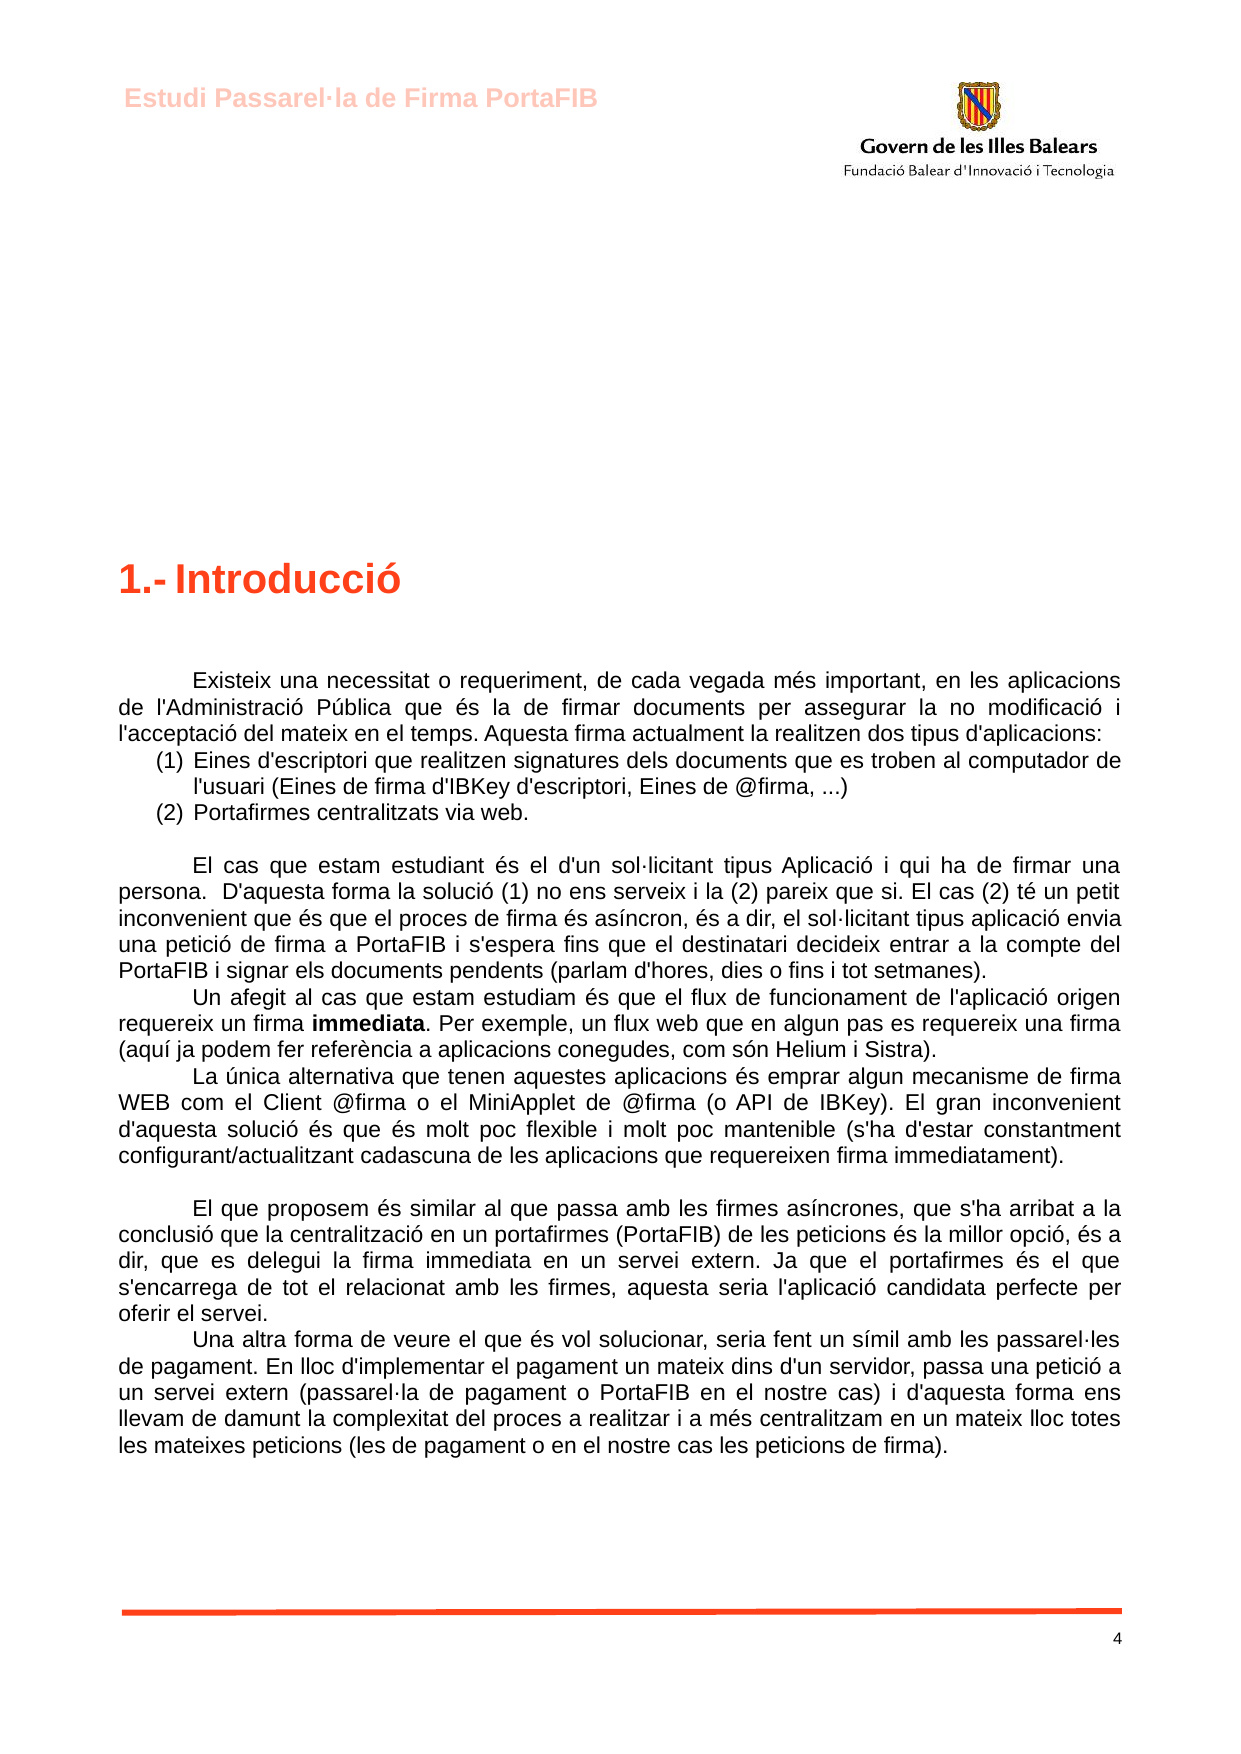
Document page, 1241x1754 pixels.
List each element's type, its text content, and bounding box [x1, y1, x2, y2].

subtitle Introducció [118, 554, 1122, 602]
list Eines d'escriptori que realitzen signatures dels documents que es troben al computador de l'usuari (Eines de firma d'IBKey d'escriptori, Eines de @firma, ...) [156, 747, 1122, 799]
picture [840, 82, 1117, 179]
text El que proposem és similar al que passa amb les firmes asíncrones, que s'ha arribat a la conclusió que la centralització en un portafirmes (PortaFIB) de les peticions és la millor opció, és a dir, que es delegui la firma immediata en un servei extern. Ja que el portafirmes és el que s'encarrega de tot el relacionat amb les firmes, aquesta seria l'aplicació candidata perfecte per oferir el servei. [118, 1194, 1122, 1326]
text Una altra forma de veure el que és vol solucionar, seria fent un símil amb les passarel·les de pagament. En lloc d'implementar el pagament un mateix dins d'un servidor, passa una petició a un servei extern (passarel·la de pagament o PortaFIB en el nostre cas) i d'aquesta forma ens llevam de damunt la complexitat del proces a realitzar i a més centralitzam en un mateix lloc totes les mateixes peticions (les de pagament o en el nostre cas les peticions de firma). [118, 1326, 1122, 1458]
list Portafirmes centralitzats via web. [156, 799, 1122, 826]
text Existeix una necessitat o requeriment, de cada vegada més important, en les aplicacions de l'Administració Pública que és la de firmar documents per assegurar la no modificació i l'acceptació del mateix en el temps. Aquesta firma actualment la realitzen dos tipus d'aplicacions: [118, 667, 1122, 747]
text La única alternativa que tenen aquestes aplicacions és emprar algun mecanisme de firma WEB com el Client @firma o el MiniApplet de @firma (o API de IBKey). El gran inconvenient d'aquesta solució és que és molt poc flexible i molt poc mantenible (s'ha d'estar constantment configurant/actualitzant cadascuna de les aplicacions que requereixen firma immediatament). [118, 1063, 1122, 1168]
text Un afegit al cas que estam estudiam és que el flux de funcionament de l'aplicació origen requereix un firma immediata. Per exemple, un flux web que en algun pas es requereix una firma (aquí ja podem fer referència a aplicacions conegudes, com són Helium i Sistra). [118, 984, 1122, 1063]
text El cas que estam estudiant és el d'un sol·licitant tipus Aplicació i qui ha de firmar una persona. D'aquesta forma la solució (1) no ens serveix i la (2) pareix que si. El cas (2) té un petit inconvenient que és que el proces de firma és asíncron, és a dir, el sol·licitant tipus aplicació envia una petició de firma a PortaFIB i s'espera fins que el destinatari decideix entrar a la compte del PortaFIB i signar els documents pendents (parlam d'hores, dies o fins i tot setmanes). [118, 852, 1122, 984]
